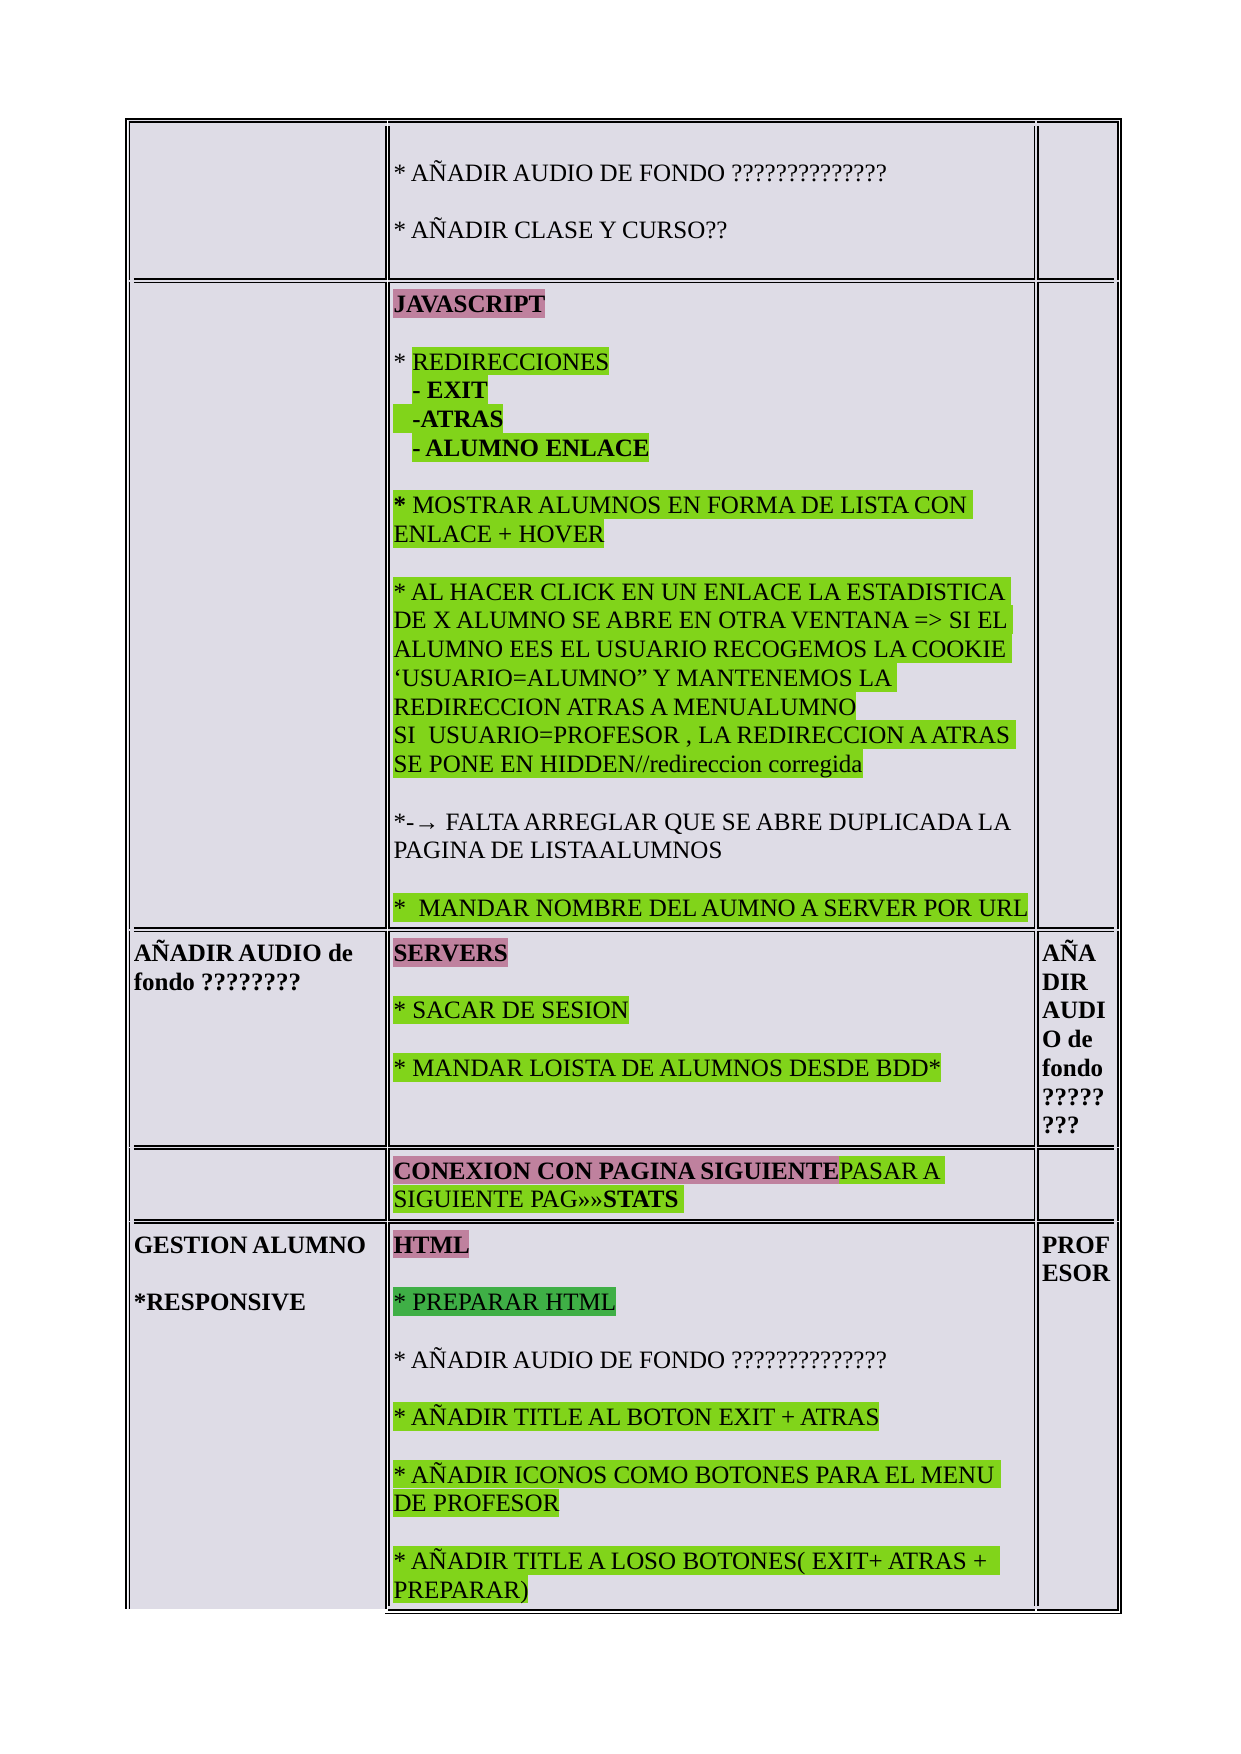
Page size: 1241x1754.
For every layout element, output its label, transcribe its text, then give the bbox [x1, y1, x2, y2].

table_cell [128, 1145, 387, 1219]
table_cell [1036, 1145, 1119, 1219]
table_cell * AÑADIR AUDIO DE FONDO ?????????????? * AÑADIR CLASE Y CURSO?? [388, 120, 1036, 278]
table_cell [1036, 120, 1119, 278]
table_cell SERVERS * SACAR DE SESION * MANDAR LOISTA DE ALUMNOS DESDE BDD* [390, 932, 1034, 1145]
table_cell PROFESOR [1036, 1219, 1119, 1609]
table_cell GESTION ALUMNO *RESPONSIVE [128, 1219, 387, 1609]
table_cell [1036, 278, 1119, 927]
table_cell AÑADIR AUDIO de fondo ???????? [128, 927, 387, 1145]
table_cell JAVASCRIPT * REDIRECCIONES - EXIT -ATRAS - ALUMNO ENLACE * MOSTRAR ALUMNOS EN FORMA DE LISTA CON ENLACE + HOVER * AL HACER CLICK EN UN ENLACE LA ESTADISTICA DE X ALUMNO SE ABRE EN OTRA VENTANA => SI EL ALUMNO EES EL USUARIO RECOGEMOS LA COOKIE ‘USUARIO=ALUMNO” Y MANTENEMOS LA REDIRECCION ATRAS A MENUALUMNO SI USUARIO=PROFESOR , LA REDIRECCION A ATRAS SE PONE EN HIDDEN//redireccion corregida *-→ FALTA ARREGLAR QUE SE ABRE DUPLICADA LA PAGINA DE LISTAALUMNOS * MANDAR NOMBRE DEL AUMNO A SERVER POR URL [390, 283, 1034, 927]
table_cell HTML * PREPARAR HTML * AÑADIR AUDIO DE FONDO ?????????????? * AÑADIR TITLE AL BOTON EXIT + ATRAS * AÑADIR ICONOS COMO BOTONES PARA EL MENU DE PROFESOR * AÑADIR TITLE A LOSO BOTONES( EXIT+ ATRAS + PREPARAR) [388, 1219, 1036, 1609]
table_cell [130, 123, 387, 278]
table_cell AÑADIR AUDIO de fondo ???????? [1036, 927, 1119, 1145]
table_cell CONEXION CON PAGINA SIGUIENTEPASAR A SIGUIENTE PAG»»STATS [390, 1150, 1034, 1219]
table_cell [128, 278, 387, 927]
